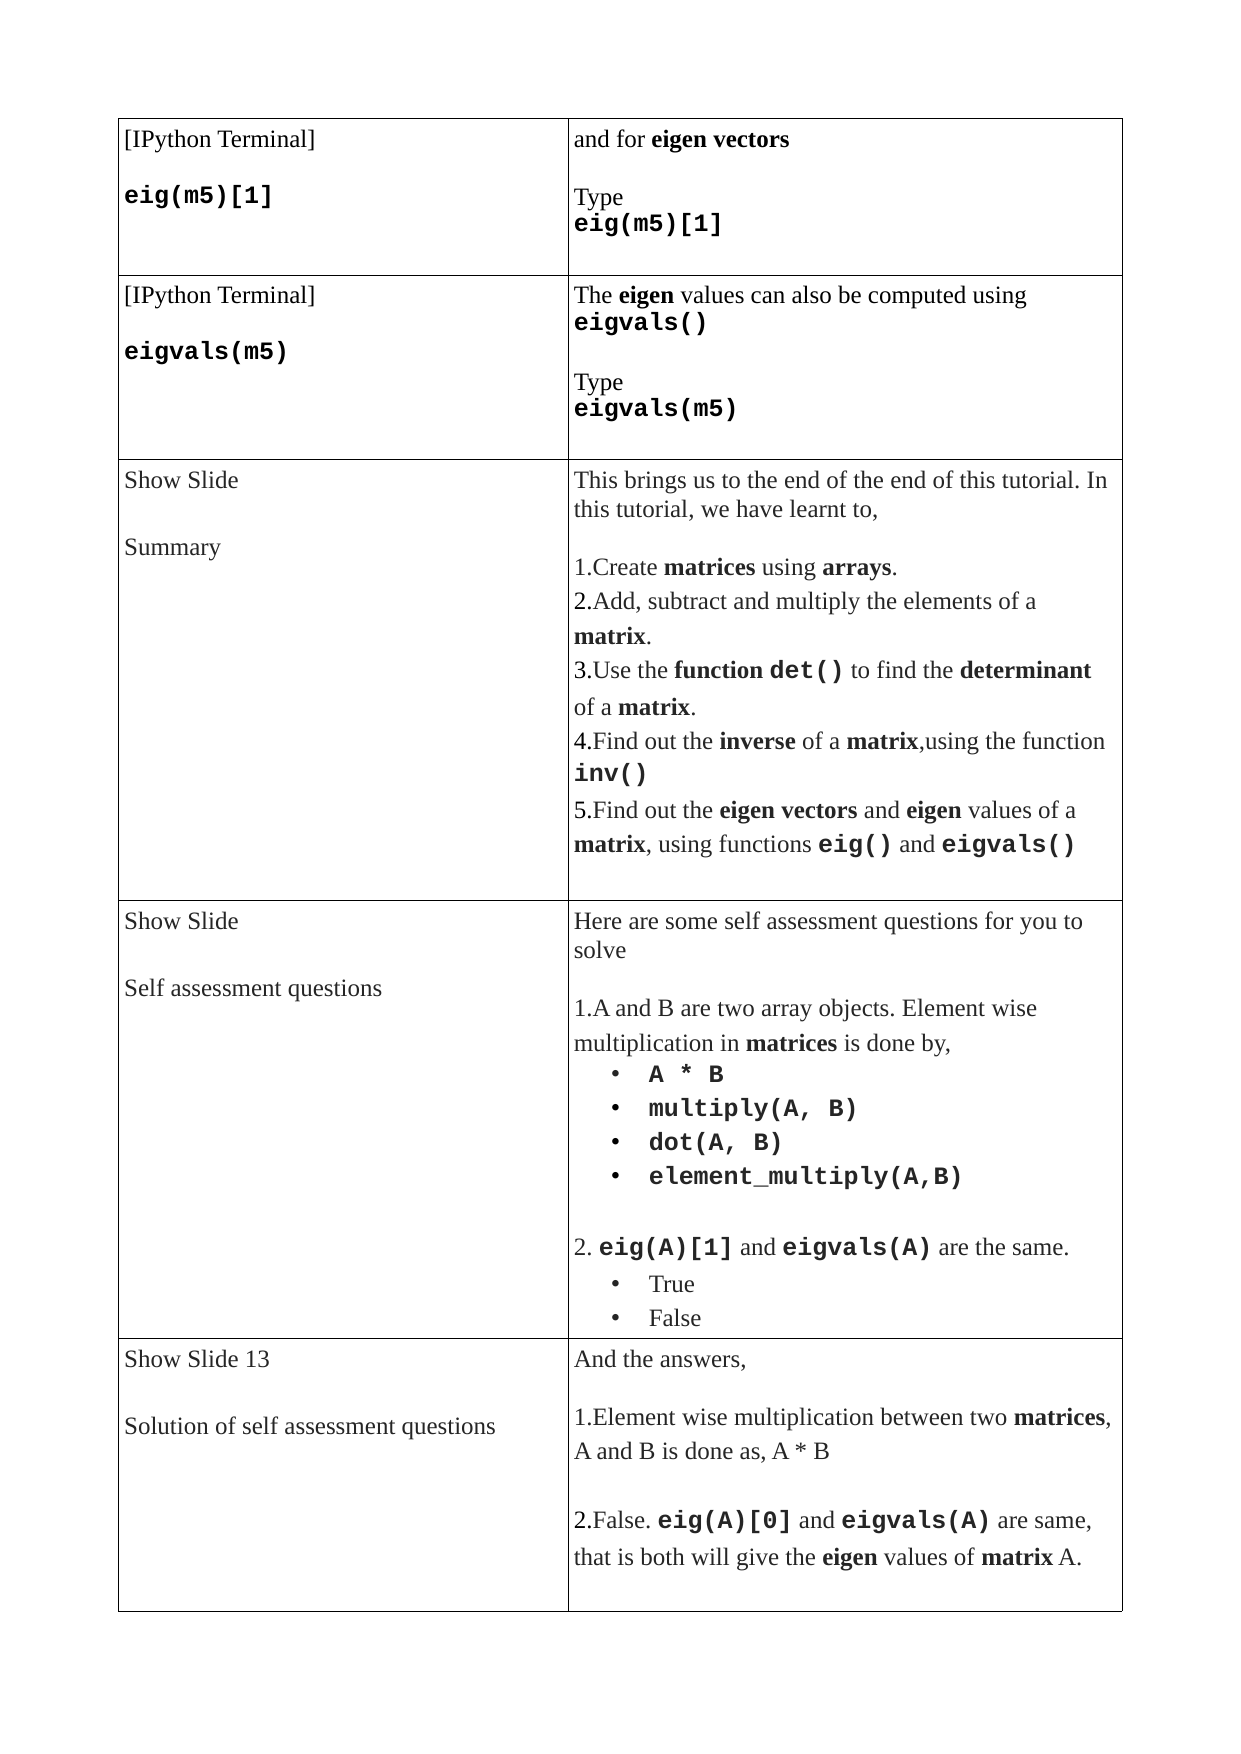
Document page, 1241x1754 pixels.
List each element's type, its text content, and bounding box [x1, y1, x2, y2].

table_cell Here are some self assessment questions for you to solve A and B are two array objects. Element wise multiplication in matrices is done by, A * B multiply(A, B) dot(A, B) element_multiply(A,B) 2. eig(A)[1] and eigvals(A) are the same. True False [569, 901, 1122, 1338]
table_cell The eigen values can also be computed using eigvals() Type eigvals(m5) [569, 276, 1122, 459]
table_cell [IPython Terminal] eig(m5)[1] [119, 119, 568, 274]
table_cell This brings us to the end of the end of this tutorial. In this tutorial, we have learnt to, Create matrices using arrays. Add, subtract and multiply the elements of a matrix. Use the function det() to find the determinant of a matrix. Find out the inverse of a matrix,using the function inv() Find out the eigen vectors and eigen values of a matrix, using functions eig() and eigvals() [569, 460, 1122, 900]
table_cell [IPython Terminal] eigvals(m5) [119, 276, 568, 459]
table_cell Show Slide 13 Solution of self assessment questions [119, 1339, 568, 1611]
table_cell And the answers, Element wise multiplication between two matrices, A and B is done as, A * B False. eig(A)[0] and eigvals(A) are same, that is both will give the eigen values of matrix A. [569, 1339, 1122, 1611]
table_cell and for eigen vectors Type eig(m5)[1] [569, 119, 1122, 274]
table_cell Show Slide Self assessment questions [119, 901, 568, 1338]
table_cell Show Slide Summary [119, 460, 568, 900]
